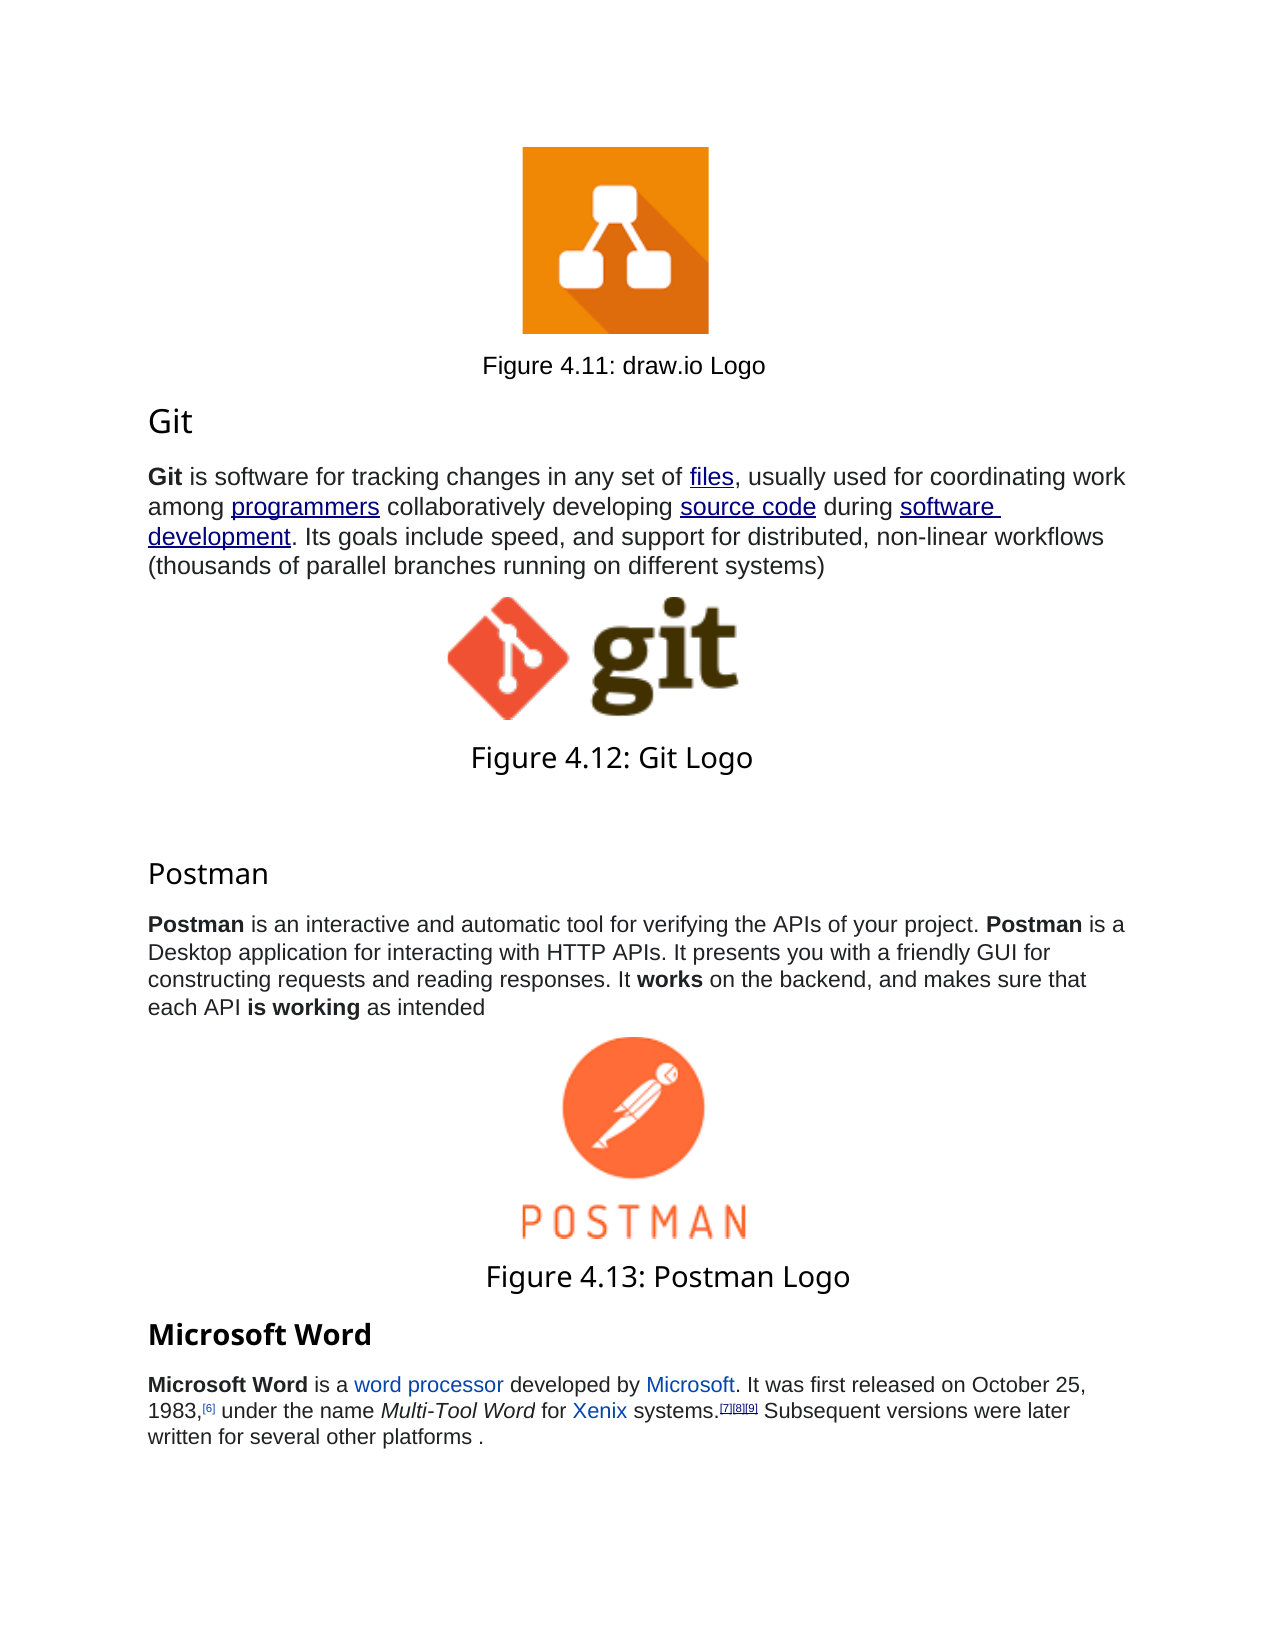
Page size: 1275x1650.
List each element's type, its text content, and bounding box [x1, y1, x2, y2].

text Postman is an interactive and automatic tool for verifying the APIs of your project. Postman is a Desktop application for interacting with HTTP APIs. It presents you with a friendly GUI for constructing requests and reading responses. It works on the backend, and makes sure that each API is working as intended [148, 911, 1127, 1020]
text Git [148, 398, 1127, 443]
text Figure 4.12: Git Logo [373, 738, 1127, 777]
text Microsoft Word is a word processor developed by Microsoft. It was first released on October 25, 1983,[6] under the name Multi-Tool Word for Xenix systems.[7][8][9] Subsequent versions were later written for several other platforms . [148, 1372, 1127, 1449]
text Postman [148, 853, 1127, 893]
text Microsoft Word [148, 1314, 1127, 1353]
text Figure 4.13: Postman Logo [148, 1256, 1127, 1296]
text Git is software for tracking changes in any set of files, usually used for coordinating work among programmers collaboratively developing source code during software development. Its goals include speed, and support for distributed, non-linear workflows (thousands of parallel branches running on different systems) [148, 462, 1127, 580]
text Figure 4.11: draw.io Logo [373, 351, 1127, 380]
